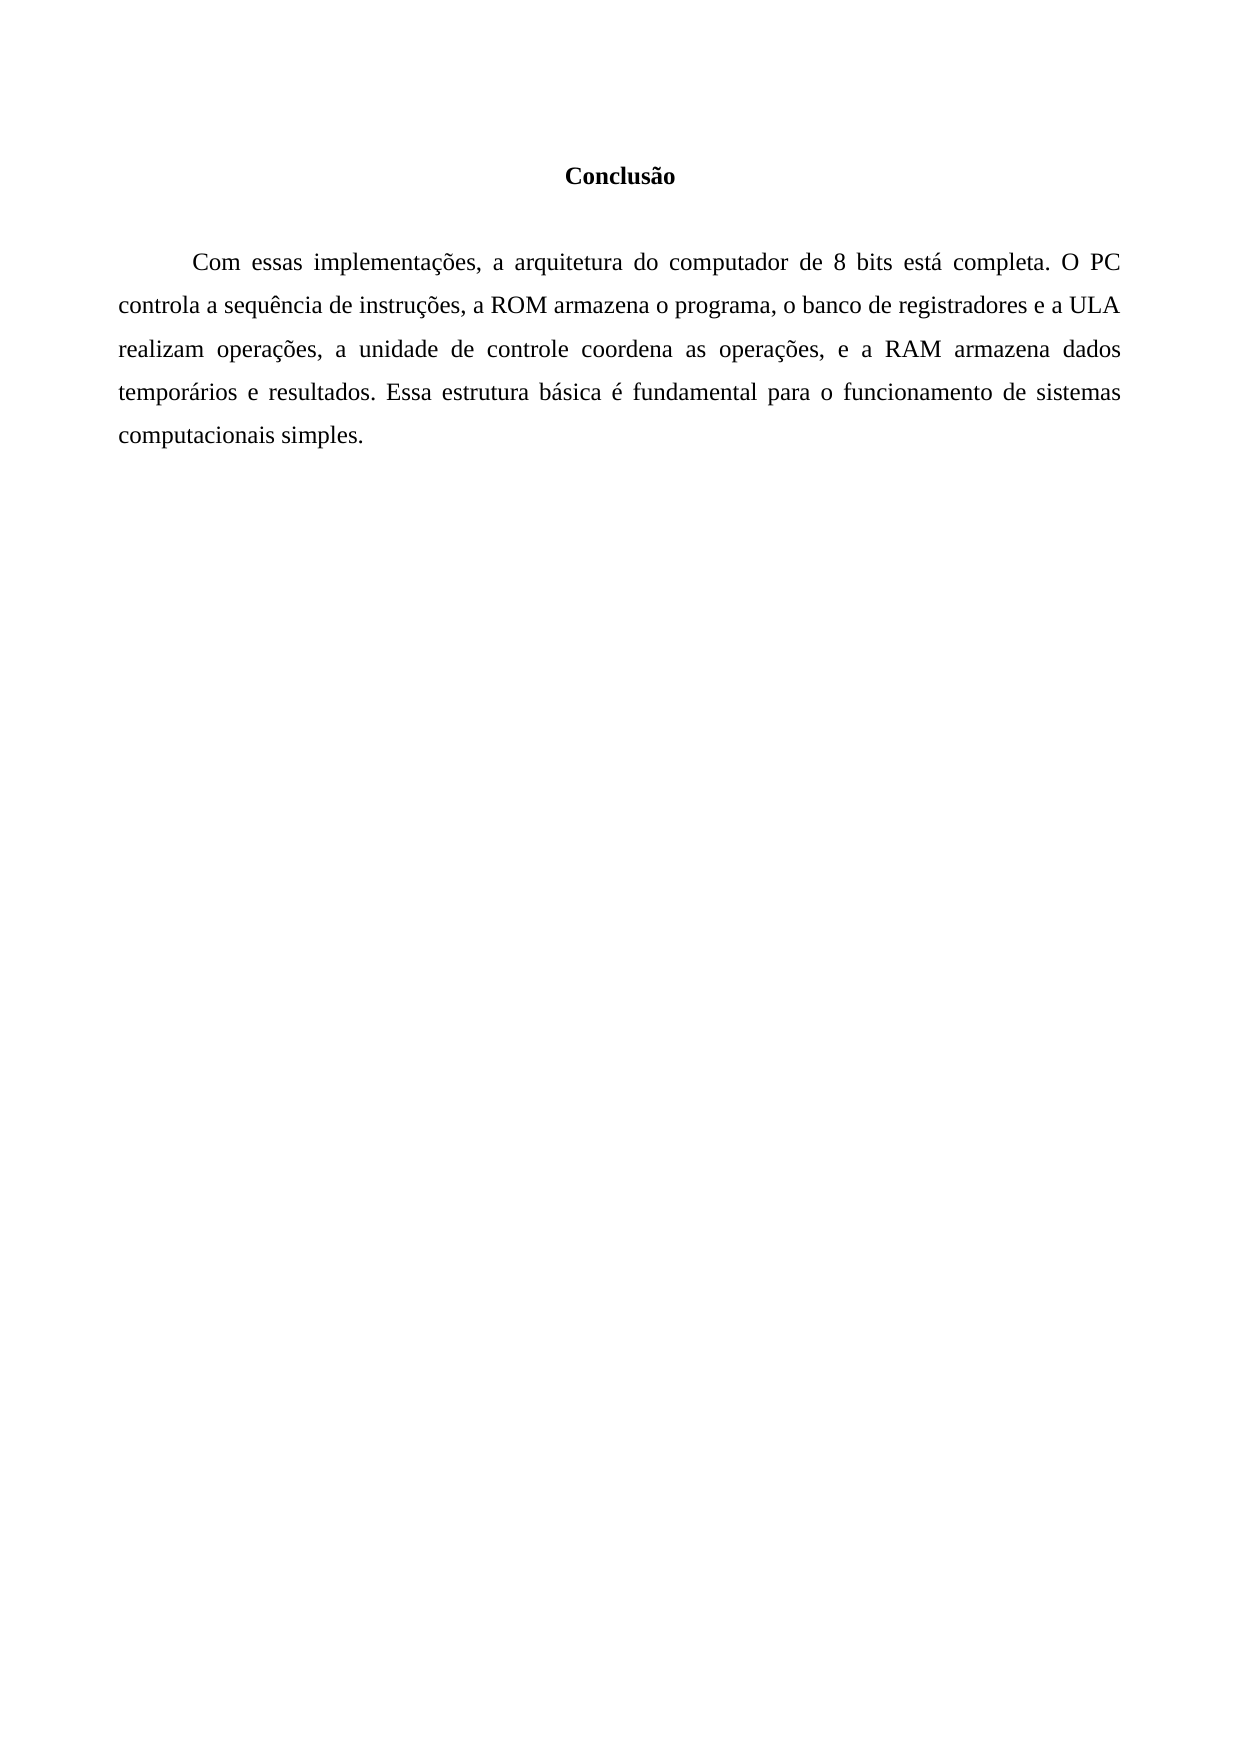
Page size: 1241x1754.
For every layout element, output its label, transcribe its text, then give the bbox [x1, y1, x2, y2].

text Com essas implementações, a arquitetura do computador de 8 bits está completa. O PC controla a sequência de instruções, a ROM armazena o programa, o banco de registradores e a ULA realizam operações, a unidade de controle coordena as operações, e a RAM armazena dados temporários e resultados. Essa estrutura básica é fundamental para o funcionamento de sistemas computacionais simples. [118, 247, 1122, 449]
text Conclusão [118, 118, 1122, 190]
